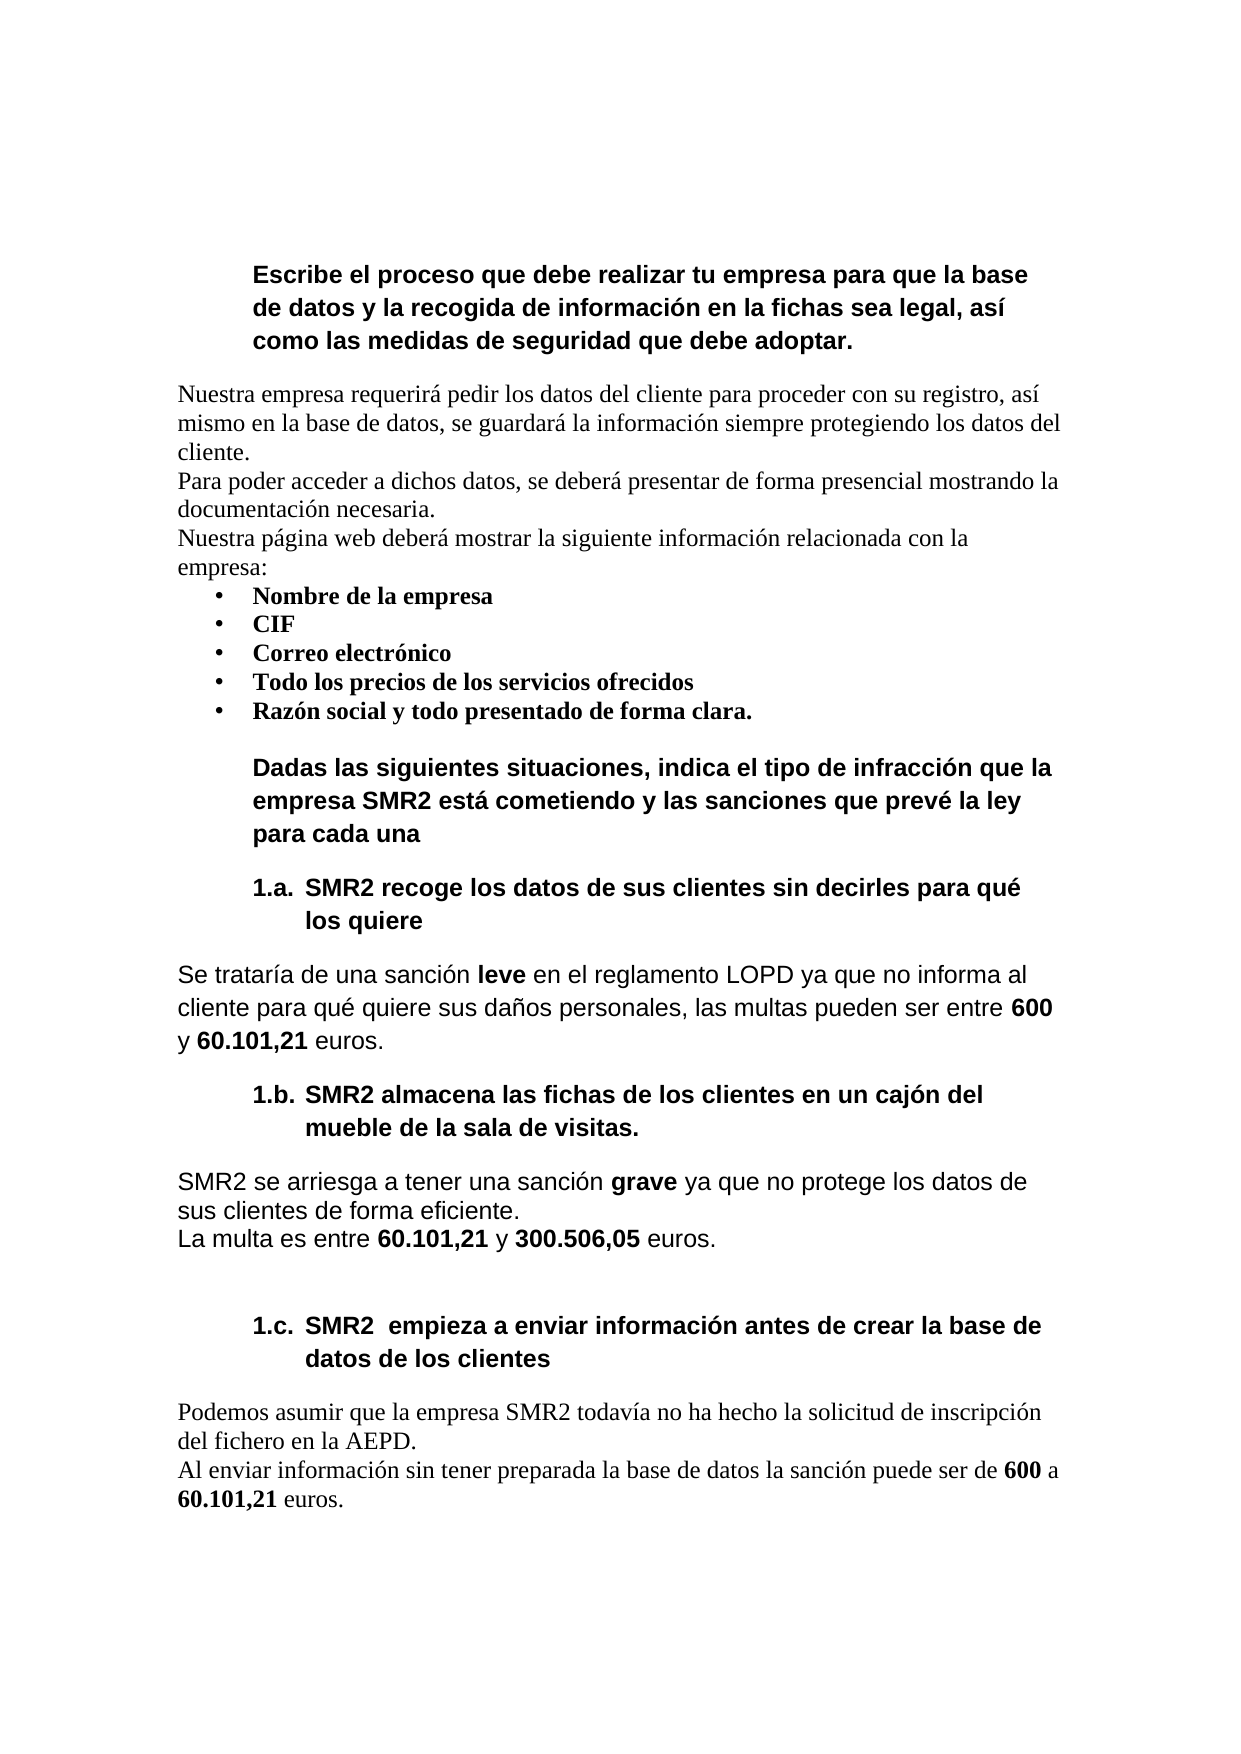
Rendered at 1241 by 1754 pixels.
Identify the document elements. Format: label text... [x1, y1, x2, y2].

list CIF [215, 609, 1063, 638]
list Correo electrónico [215, 638, 1063, 667]
list Nombre de la empresa [215, 581, 1063, 609]
list Razón social y todo presentado de forma clara. [215, 696, 1063, 724]
text La multa es entre 60.101,21 y 300.506,05 euros. [177, 1224, 1063, 1253]
text Podemos asumir que la empresa SMR2 todavía no ha hecho la solicitud de inscripción del fichero en la AEPD. [177, 1397, 1063, 1455]
text Al enviar información sin tener preparada la base de datos la sanción puede ser de 600 a 60.101,21 euros. [177, 1455, 1063, 1512]
text Dadas las siguientes situaciones, indica el tipo de infracción que la empresa SMR2 está cometiendo y las sanciones que prevé la ley para cada una [252, 753, 1063, 848]
list SMR2 empieza a enviar información antes de crear la base de datos de los clientes [252, 1311, 1063, 1372]
list SMR2 almacena las fichas de los clientes en un cajón del mueble de la sala de visitas. [252, 1080, 1063, 1142]
text Se trataría de una sanción leve en el reglamento LOPD ya que no informa al cliente para qué quiere sus daños personales, las multas pueden ser entre 600 y 60.101,21 euros. [177, 960, 1063, 1055]
text SMR2 se arriesga a tener una sanción grave ya que no protege los datos de sus clientes de forma eficiente. [177, 1167, 1063, 1224]
text Para poder acceder a dichos datos, se deberá presentar de forma presencial mostrando la documentación necesaria. [177, 466, 1063, 523]
list Todo los precios de los servicios ofrecidos [215, 667, 1063, 696]
list SMR2 recoge los datos de sus clientes sin decirles para qué los quiere [252, 873, 1063, 935]
text Nuestra página web deberá mostrar la siguiente información relacionada con la empresa: [177, 523, 1063, 581]
text Escribe el proceso que debe realizar tu empresa para que la base de datos y la recogida de información en la fichas sea legal, así como las medidas de seguridad que debe adoptar. [252, 260, 1063, 354]
text Nuestra empresa requerirá pedir los datos del cliente para proceder con su registro, así mismo en la base de datos, se guardará la información siempre protegiendo los datos del cliente. [177, 379, 1063, 466]
